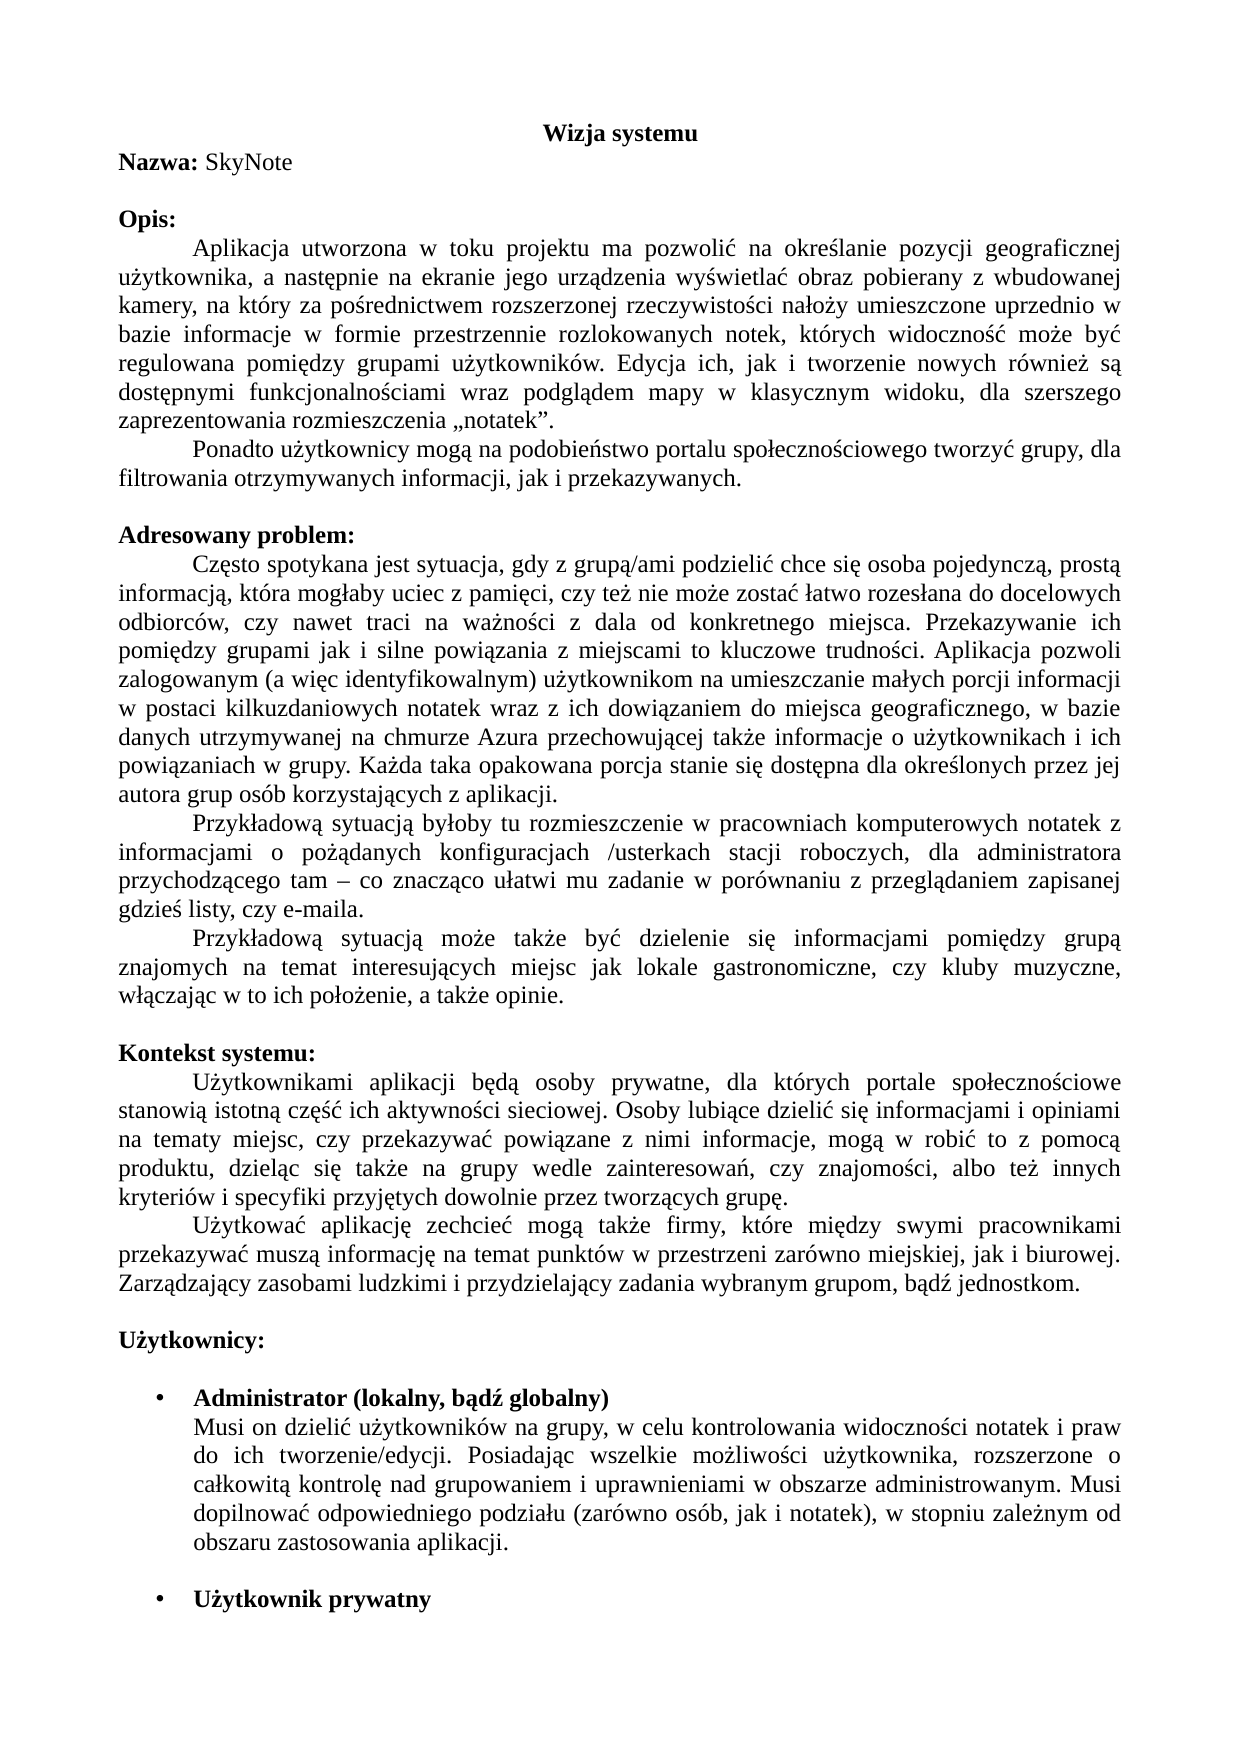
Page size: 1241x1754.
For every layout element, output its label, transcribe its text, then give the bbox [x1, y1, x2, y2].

text Aplikacja utworzona w toku projektu ma pozwolić na określanie pozycji geograficznej użytkownika, a następnie na ekranie jego urządzenia wyświetlać obraz pobierany z wbudowanej kamery, na który za pośrednictwem rozszerzonej rzeczywistości nałoży umieszczone uprzednio w bazie informacje w formie przestrzennie rozlokowanych notek, których widoczność może być regulowana pomiędzy grupami użytkowników. Edycja ich, jak i tworzenie nowych również są dostępnymi funkcjonalnościami wraz podglądem mapy w klasycznym widoku, dla szerszego zaprezentowania rozmieszczenia „notatek”. [118, 233, 1122, 434]
list Użytkownik prywatny [156, 1584, 1122, 1613]
list Musi on dzielić użytkowników na grupy, w celu kontrolowania widoczności notatek i praw do ich tworzenie/edycji. Posiadając wszelkie możliwości użytkownika, rozszerzone o całkowitą kontrolę nad grupowaniem i uprawnieniami w obszarze administrowanym. Musi dopilnować odpowiedniego podziału (zarówno osób, jak i notatek), w stopniu zależnym od obszaru zastosowania aplikacji. [156, 1412, 1122, 1556]
text Opis: [118, 204, 1122, 233]
text Kontekst systemu: [118, 1038, 1122, 1067]
text Użytkownicy: [118, 1326, 1122, 1354]
text Często spotykana jest sytuacja, gdy z grupą/ami podzielić chce się osoba pojedynczą, prostą informacją, która mogłaby uciec z pamięci, czy też nie może zostać łatwo rozesłana do docelowych odbiorców, czy nawet traci na ważności z dala od konkretnego miejsca. Przekazywanie ich pomiędzy grupami jak i silne powiązania z miejscami to kluczowe trudności. Aplikacja pozwoli zalogowanym (a więc identyfikowalnym) użytkownikom na umieszczanie małych porcji informacji w postaci kilkuzdaniowych notatek wraz z ich dowiązaniem do miejsca geograficznego, w bazie danych utrzymywanej na chmurze Azura przechowującej także informacje o użytkownikach i ich powiązaniach w grupy. Każda taka opakowana porcja stanie się dostępna dla określonych przez jej autora grup osób korzystających z aplikacji. [118, 549, 1122, 808]
text Wizja systemu [118, 118, 1122, 147]
text Adresowany problem: [118, 521, 1122, 549]
list Administrator (lokalny, bądź globalny) [156, 1383, 1122, 1412]
text Użytkować aplikację zechcieć mogą także firmy, które między swymi pracownikami przekazywać muszą informację na temat punktów w przestrzeni zarówno miejskiej, jak i biurowej. Zarządzający zasobami ludzkimi i przydzielający zadania wybranym grupom, bądź jednostkom. [118, 1211, 1122, 1297]
text Użytkownikami aplikacji będą osoby prywatne, dla których portale społecznościowe stanowią istotną część ich aktywności sieciowej. Osoby lubiące dzielić się informacjami i opiniami na tematy miejsc, czy przekazywać powiązane z nimi informacje, mogą w robić to z pomocą produktu, dzieląc się także na grupy wedle zainteresowań, czy znajomości, albo też innych kryteriów i specyfiki przyjętych dowolnie przez tworzących grupę. [118, 1067, 1122, 1211]
text Ponadto użytkownicy mogą na podobieństwo portalu społecznościowego tworzyć grupy, dla filtrowania otrzymywanych informacji, jak i przekazywanych. [118, 434, 1122, 492]
text Nazwa: SkyNote [118, 147, 1122, 176]
text Przykładową sytuacją może także być dzielenie się informacjami pomiędzy grupą znajomych na temat interesujących miejsc jak lokale gastronomiczne, czy kluby muzyczne, włączając w to ich położenie, a także opinie. [118, 923, 1122, 1009]
text Przykładową sytuacją byłoby tu rozmieszczenie w pracowniach komputerowych notatek z informacjami o pożądanych konfiguracjach /usterkach stacji roboczych, dla administratora przychodzącego tam – co znacząco ułatwi mu zadanie w porównaniu z przeglądaniem zapisanej gdzieś listy, czy e-maila. [118, 808, 1122, 923]
